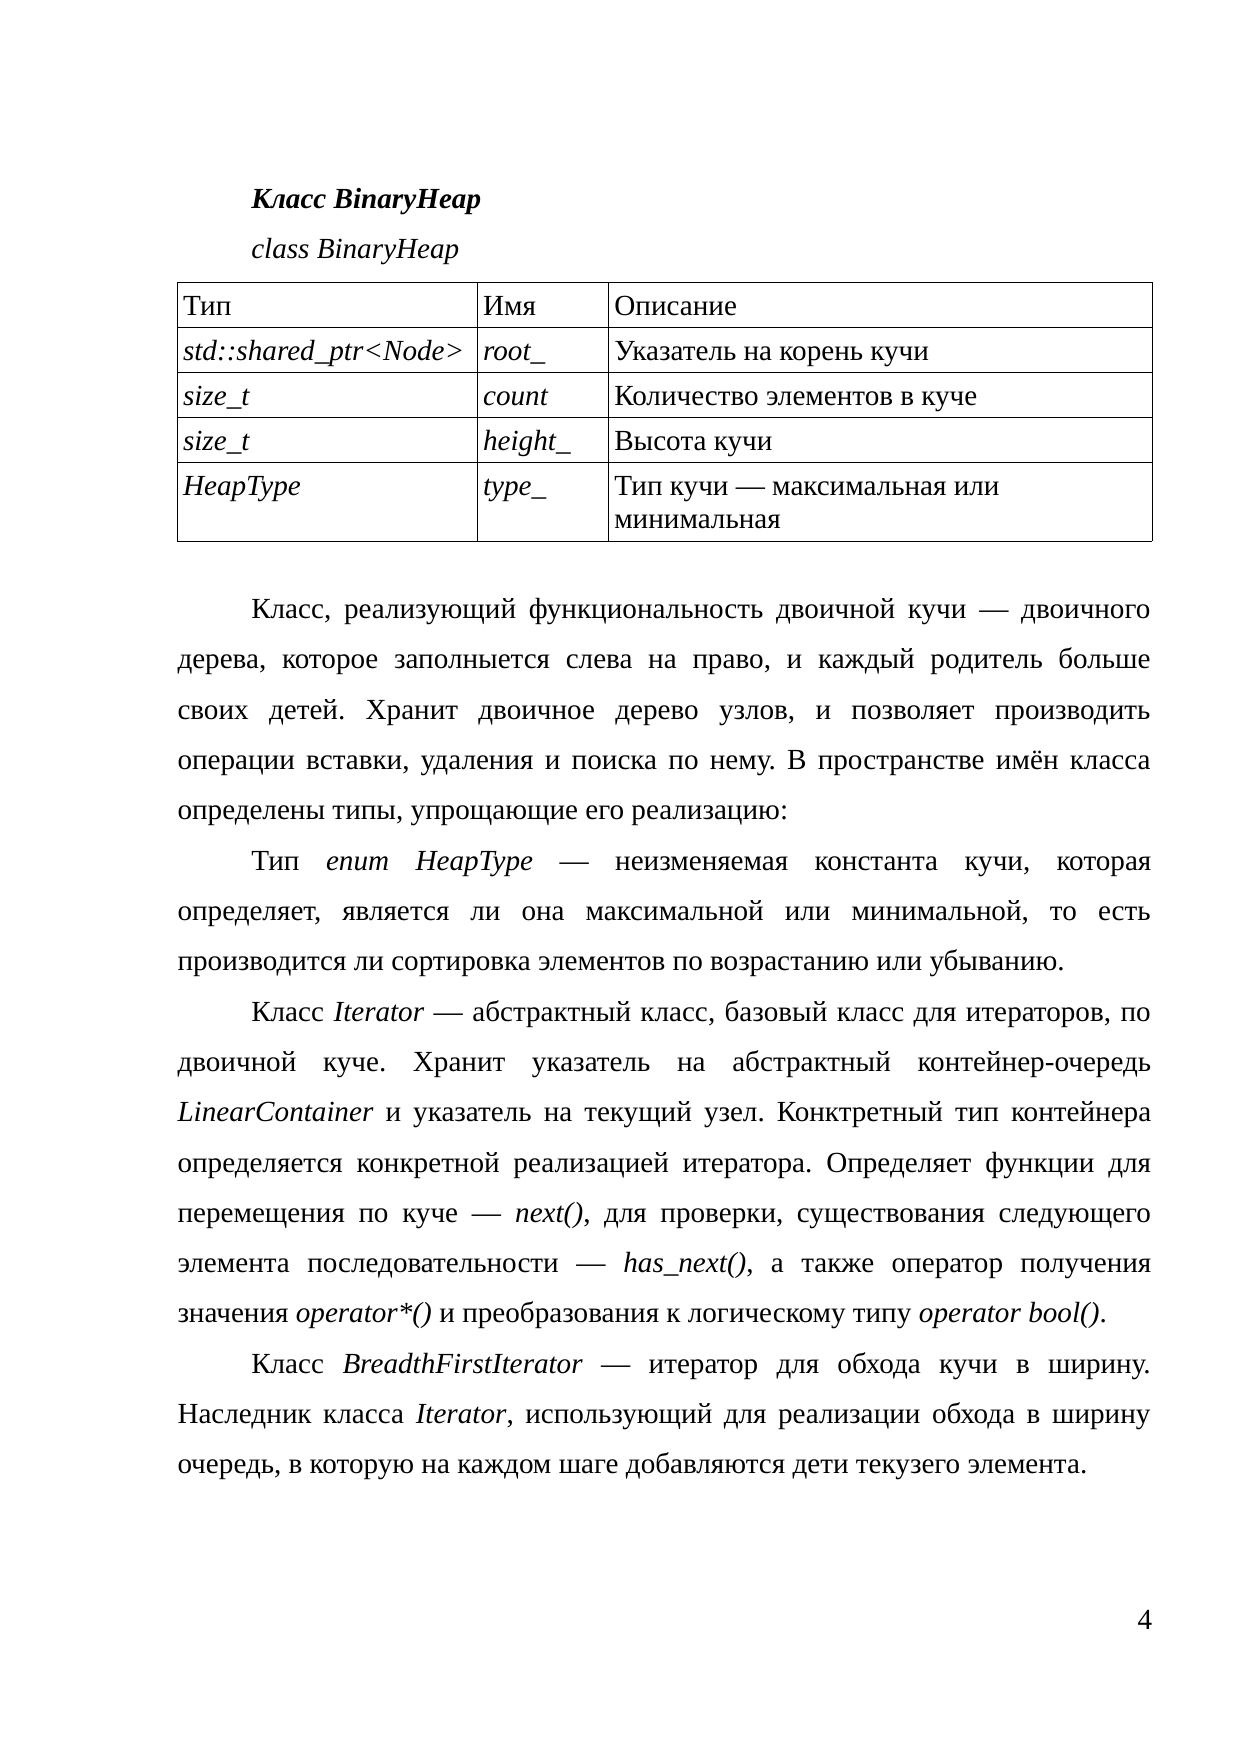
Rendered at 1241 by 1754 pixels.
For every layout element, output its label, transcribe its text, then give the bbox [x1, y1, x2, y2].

text Класс Iterator — абстрактный класс, базовый класс для итераторов, по двоичной куче. Хранит указатель на абстрактный контейнер-очередь LinearContainer и указатель на текущий узел. Конктретный тип контейнера определяется конкретной реализацией итератора. Определяет функции для перемещения по куче — next(), для проверки, существования следующего элемента последовательности — has_next(), а также оператор получения значения operator*() и преобразования к логическому типу operator bool(). [177, 994, 1152, 1329]
text Класс, реализующий функциональность двоичной кучи — двоичного дерева, которое заполныется слева на право, и каждый родитель больше своих детей. Хранит двоичное дерево узлов, и позволяет производить операции вставки, удаления и поиска по нему. В пространстве имён класса определены типы, упрощающие его реализацию: [177, 591, 1152, 826]
table_cell size_t [178, 373, 477, 417]
table_cell type_ [478, 463, 608, 541]
table_header Имя [478, 283, 608, 327]
text Класс BreadthFirstIterator — итератор для обхода кучи в ширину. Наследник класса Iterator, использующий для реализации обхода в ширину очередь, в которую на каждом шаге добавляются дети текузего элемента. [177, 1346, 1152, 1480]
text Тип enum HeapType — неизменяемая константа кучи, которая определяет, является ли она максимальной или минимальной, то есть производится ли сортировка элементов по возрастанию или убыванию. [177, 843, 1152, 977]
table_cell HeapType [178, 463, 477, 541]
table_cell Тип кучи — максимальная или минимальная [609, 463, 1152, 541]
table_cell height_ [478, 418, 608, 462]
table_cell Высота кучи [609, 418, 1152, 462]
subtitle Класс BinaryHeap [177, 181, 1152, 215]
table_cell count [478, 373, 608, 417]
text class BinaryHeap [177, 231, 1152, 265]
table_cell size_t [178, 418, 477, 462]
table_cell Количество элементов в куче [609, 373, 1152, 417]
table_cell root_ [478, 328, 608, 372]
table_header Описание [609, 283, 1152, 327]
table_header Тип [178, 283, 477, 327]
table_cell Указатель на корень кучи [609, 328, 1152, 372]
table_cell std::shared_ptr<Node> [178, 328, 477, 372]
